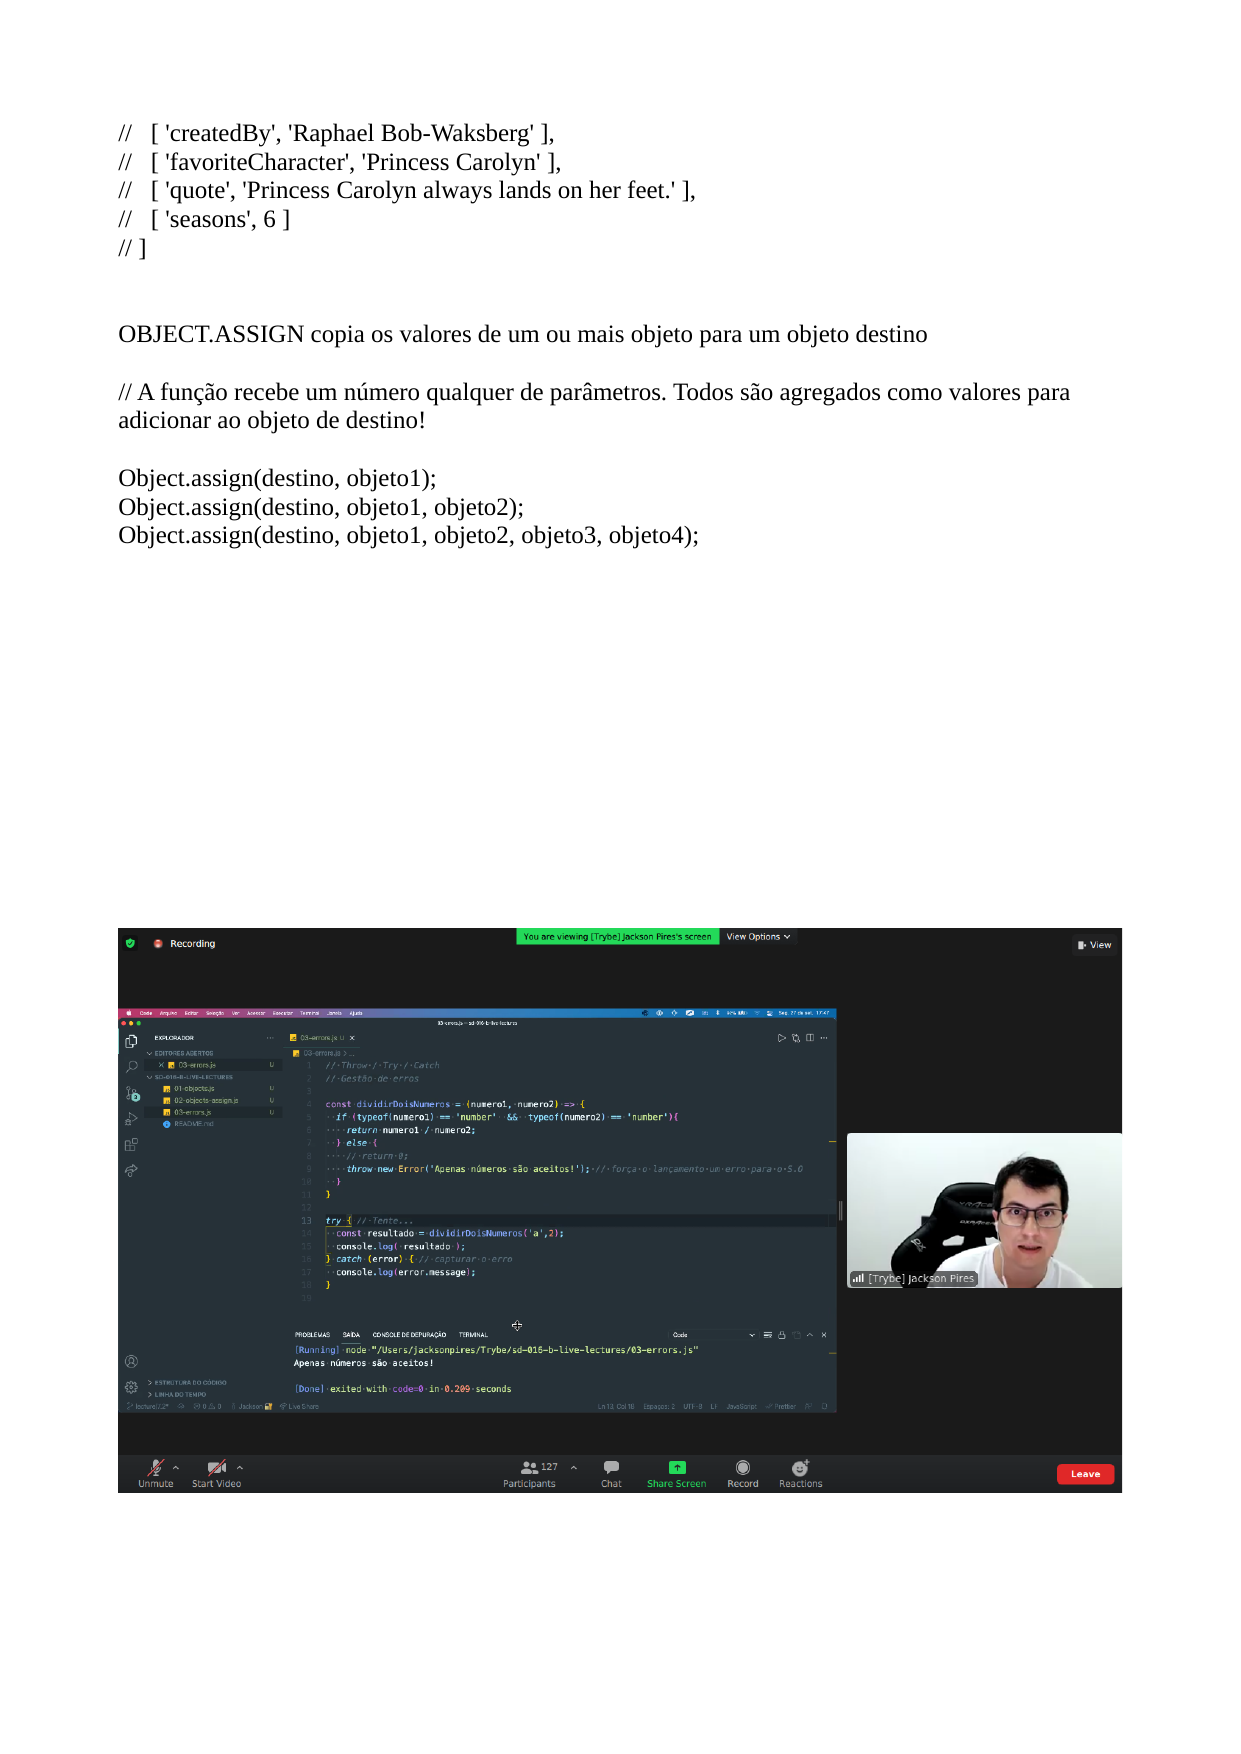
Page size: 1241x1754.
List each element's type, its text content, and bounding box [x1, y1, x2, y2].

picture [118, 928, 1123, 1493]
text // [ 'quote', 'Princess Carolyn always lands on her feet.' ], [118, 176, 1122, 204]
text // ] [118, 233, 1122, 262]
text // A função recebe um número qualquer de parâmetros. Todos são agregados como valores para adicionar ao objeto de destino! [118, 377, 1122, 434]
text Object.assign(destino, objeto1); [118, 463, 1122, 492]
text Object.assign(destino, objeto1, objeto2, objeto3, objeto4); [118, 521, 1122, 549]
text // [ 'createdBy', 'Raphael Bob-Waksberg' ], [118, 118, 1122, 147]
text // [ 'favoriteCharacter', 'Princess Carolyn' ], [118, 147, 1122, 176]
text // [ 'seasons', 6 ] [118, 204, 1122, 233]
text OBJECT.ASSIGN copia os valores de um ou mais objeto para um objeto destino [118, 319, 1122, 348]
text Object.assign(destino, objeto1, objeto2); [118, 492, 1122, 521]
